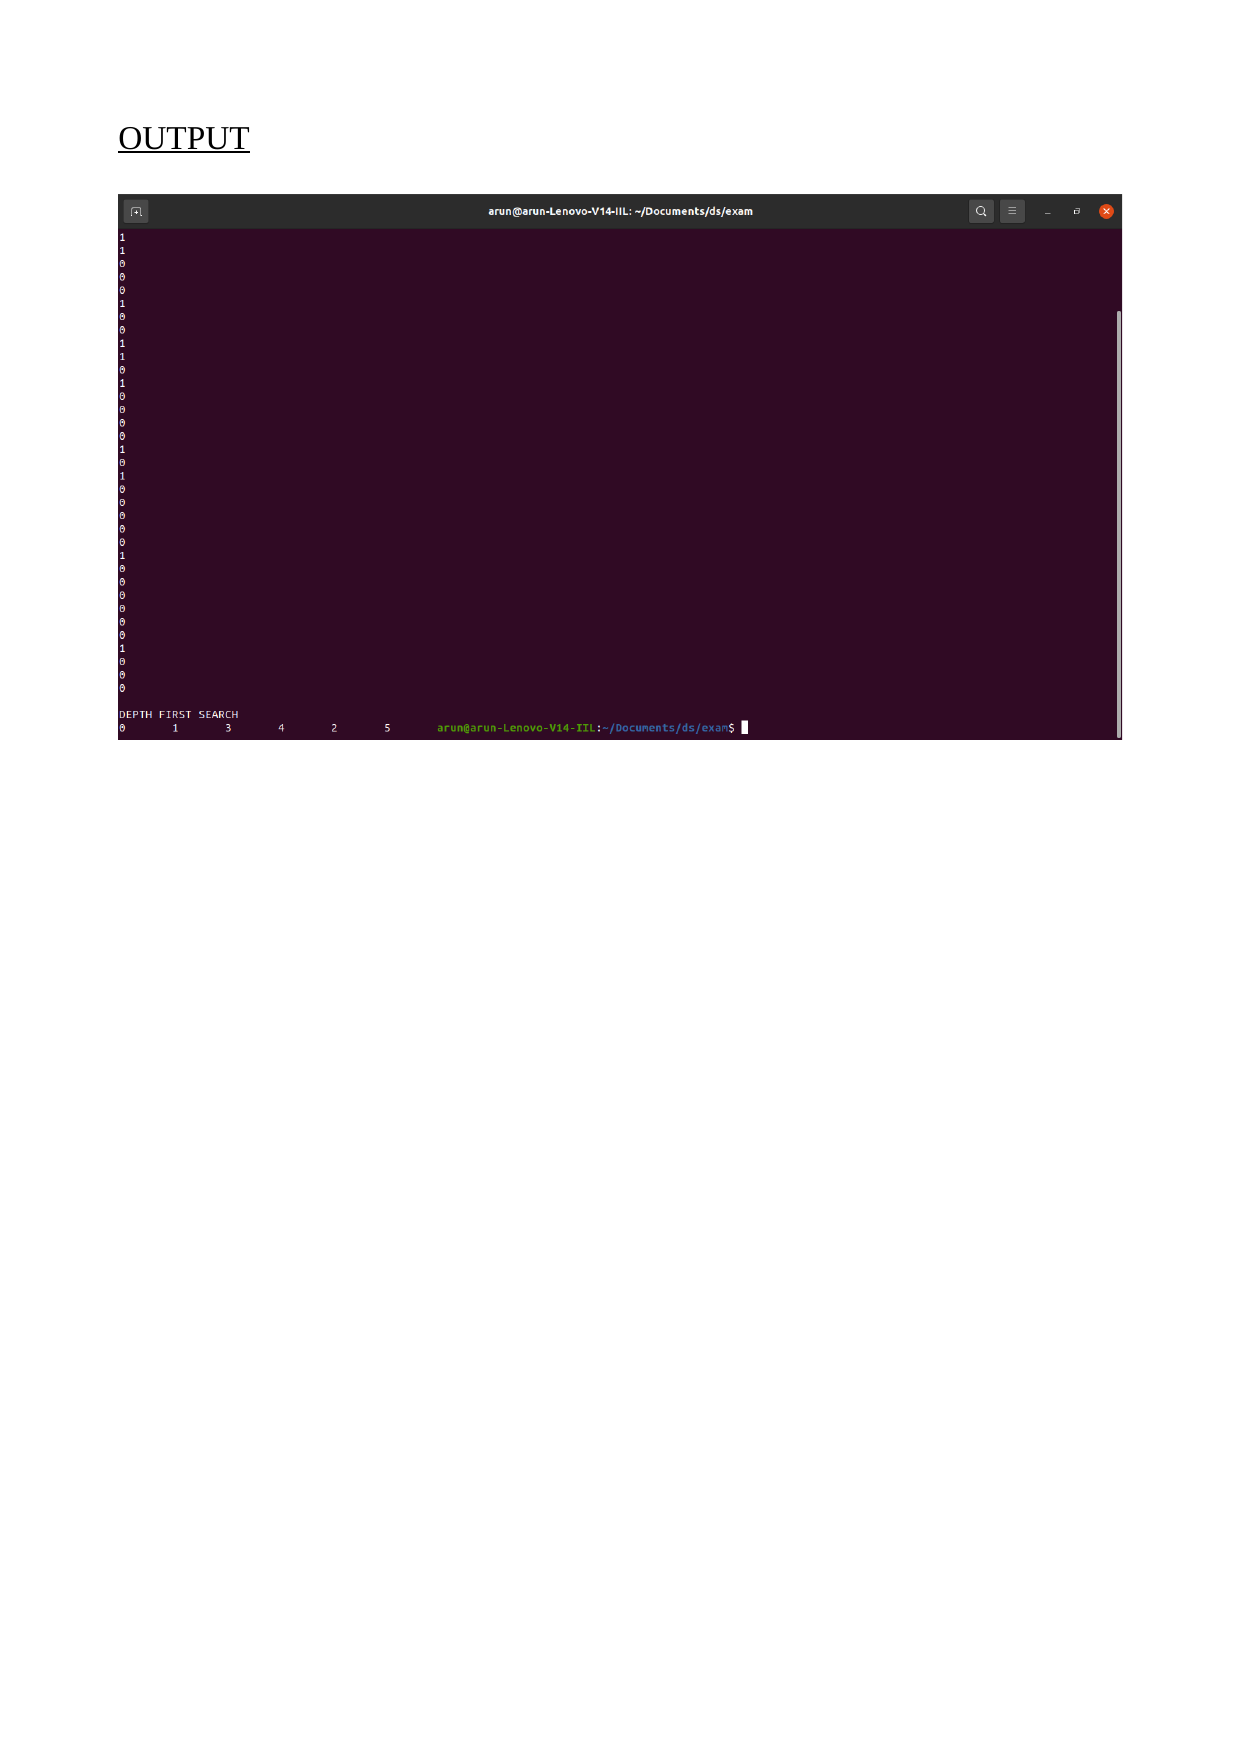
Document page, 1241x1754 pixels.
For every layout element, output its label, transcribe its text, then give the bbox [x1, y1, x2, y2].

text OUTPUT [118, 118, 1122, 156]
picture [118, 194, 1123, 740]
